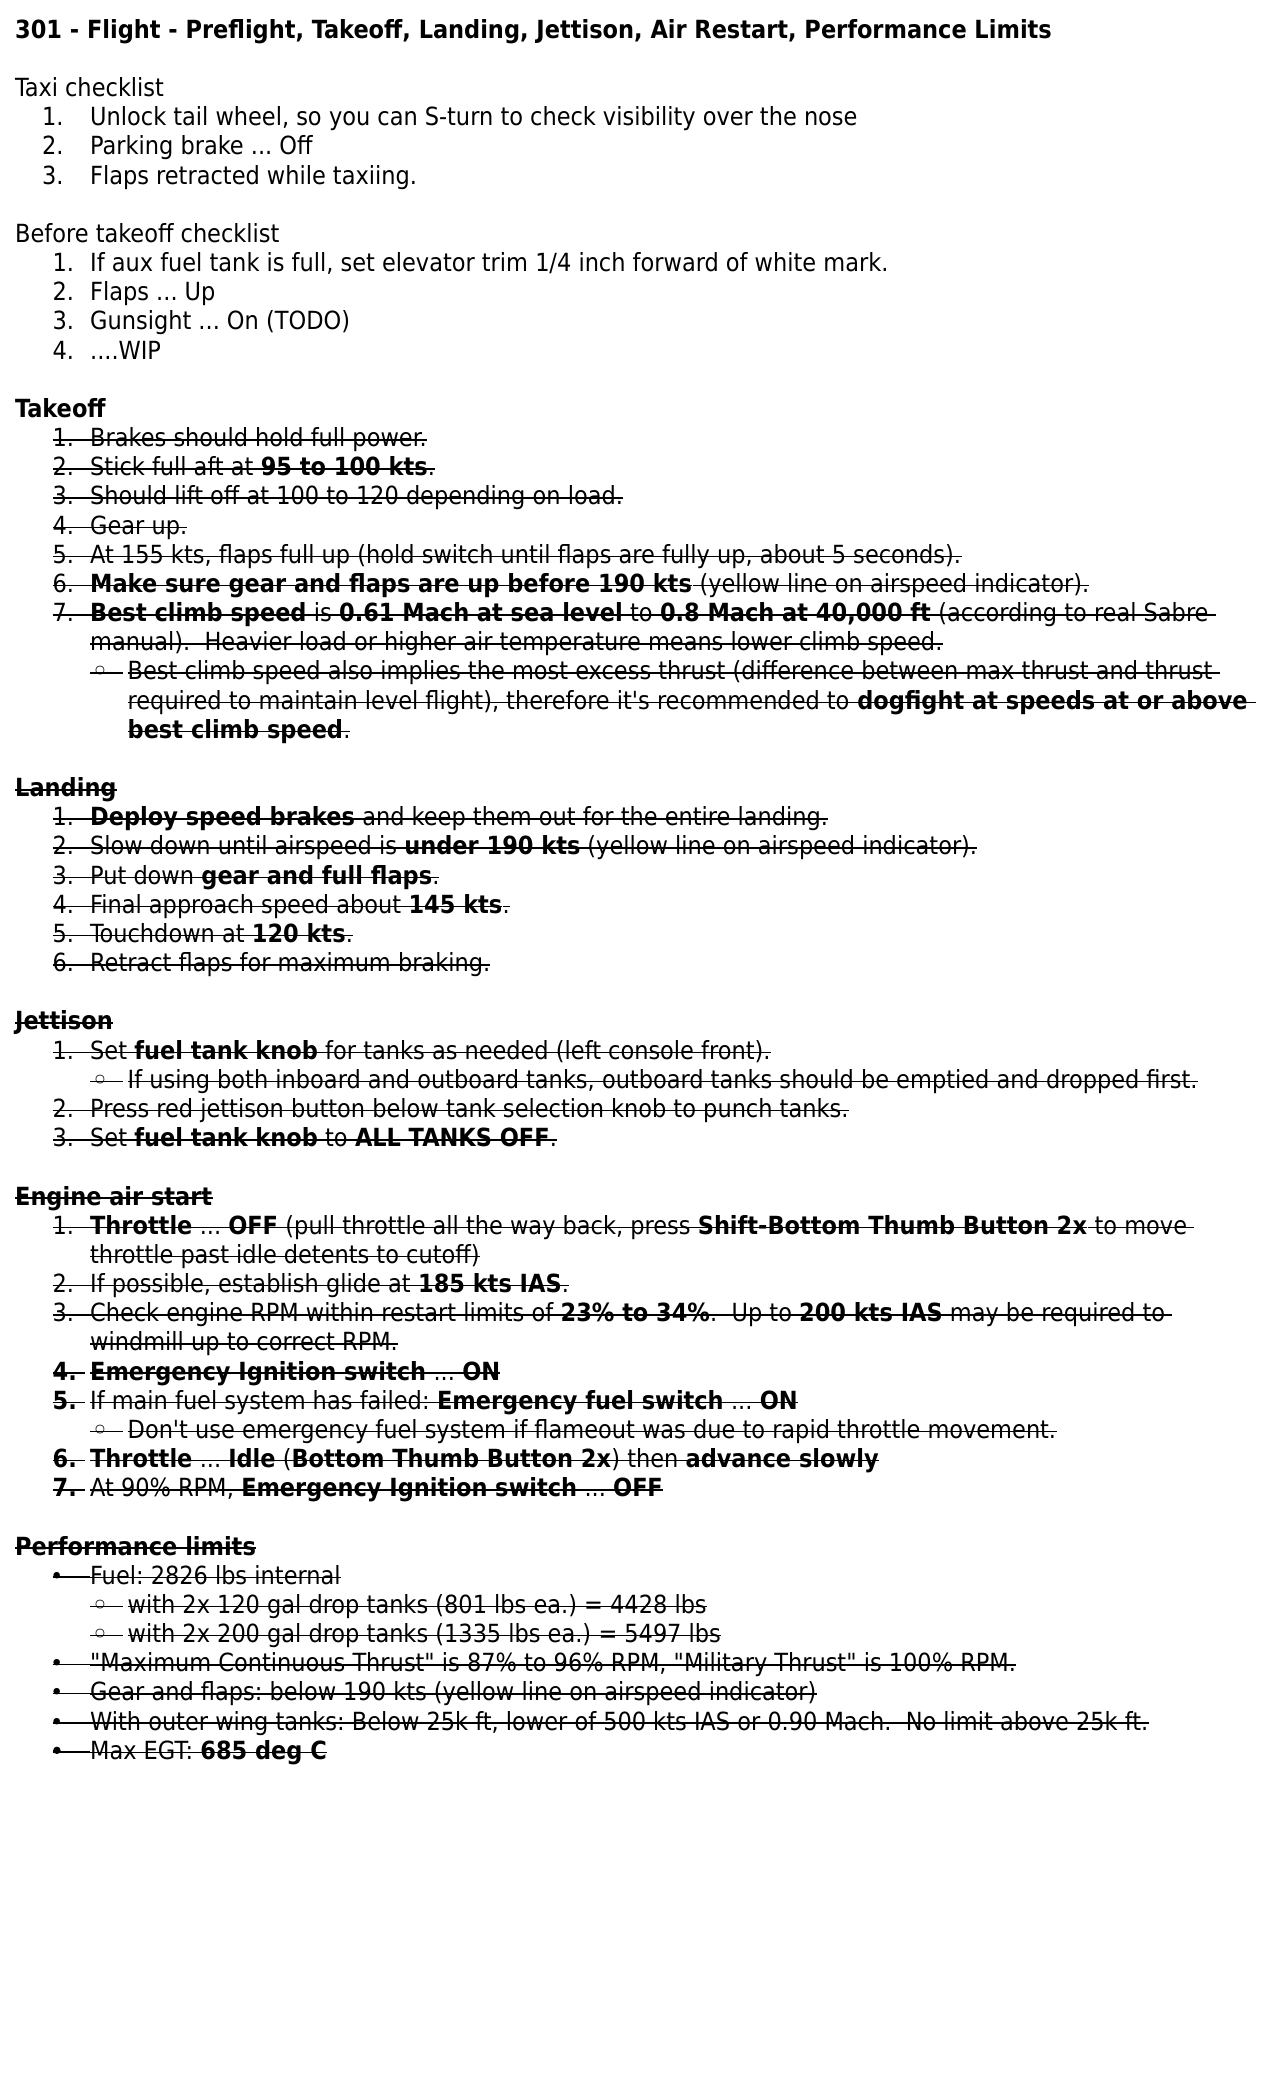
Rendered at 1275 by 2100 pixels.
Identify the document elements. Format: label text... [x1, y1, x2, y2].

list Throttle ... OFF (pull throttle all the way back, press Shift-Bottom Thumb Button 2x to move throttle past idle detents to cutoff) [52, 1211, 1260, 1269]
list Parking brake ... Off [52, 132, 1260, 161]
list Stick full aft at 95 to 100 kts. [52, 452, 1260, 482]
list If possible, establish glide at 185 kts IAS. [52, 1269, 1260, 1298]
list with 2x 200 gal drop tanks (1335 lbs ea.) = 5497 lbs [90, 1619, 1260, 1648]
list Throttle ... Idle (Bottom Thumb Button 2x) then advance slowly [52, 1444, 1260, 1473]
list Slow down until airspeed is under 190 kts (yellow line on airspeed indicator). [52, 832, 1260, 861]
list Final approach speed about 145 kts. [52, 890, 1260, 919]
list Gear and flaps: below 190 kts (yellow line on airspeed indicator) [52, 1677, 1260, 1707]
list At 90% RPM, Emergency Ignition switch ... OFF [52, 1473, 1260, 1502]
list Make sure gear and flaps are up before 190 kts (yellow line on airspeed indicator). [52, 569, 1260, 598]
list Should lift off at 100 to 120 depending on load. [52, 482, 1260, 511]
list Gear up. [52, 511, 1260, 540]
list Touchdown at 120 kts. [52, 919, 1260, 948]
list If using both inboard and outboard tanks, outboard tanks should be emptied and dropped first. [90, 1065, 1260, 1094]
list Best climb speed also implies the most excess thrust (difference between max thrust and thrust required to maintain level flight), therefore it's recommended to dogfight at speeds at or above best climb speed. [90, 657, 1260, 744]
list Emergency Ignition switch ... ON [52, 1357, 1260, 1386]
text Landing [15, 773, 1260, 802]
list Max EGT: 685 deg C [52, 1736, 1260, 1765]
list Set fuel tank knob to ALL TANKS OFF. [52, 1123, 1260, 1152]
list Put down gear and full flaps. [52, 861, 1260, 890]
list Fuel: 2826 lbs internal [52, 1561, 1260, 1590]
list Check engine RPM within restart limits of 23% to 34%. Up to 200 kts IAS may be required to windmill up to correct RPM. [52, 1298, 1260, 1357]
text Takeoff [15, 394, 1260, 423]
list If aux fuel tank is full, set elevator trim 1/4 inch forward of white mark. [52, 248, 1260, 277]
list Don't use emergency fuel system if flameout was due to rapid throttle movement. [90, 1415, 1260, 1444]
list Set fuel tank knob for tanks as needed (left console front). [52, 1036, 1260, 1065]
list Deploy speed brakes and keep them out for the entire landing. [52, 802, 1260, 832]
text Jettison [15, 1007, 1260, 1036]
list with 2x 120 gal drop tanks (801 lbs ea.) = 4428 lbs [90, 1590, 1260, 1619]
list Retract flaps for maximum braking. [52, 948, 1260, 977]
list If main fuel system has failed: Emergency fuel switch ... ON [52, 1386, 1260, 1415]
list Brakes should hold full power. [52, 423, 1260, 452]
list Press red jettison button below tank selection knob to punch tanks. [52, 1094, 1260, 1123]
text Taxi checklist [15, 73, 1260, 102]
list Flaps retracted while taxiing. [52, 161, 1260, 190]
list "Maximum Continuous Thrust" is 87% to 96% RPM, "Military Thrust" is 100% RPM. [52, 1648, 1260, 1677]
list Gunsight ... On (TODO) [52, 307, 1260, 336]
text 301 - Flight - Preflight, Takeoff, Landing, Jettison, Air Restart, Performance Limits [15, 15, 1260, 44]
list At 155 kts, flaps full up (hold switch until flaps are fully up, about 5 seconds). [52, 540, 1260, 569]
list With outer wing tanks: Below 25k ft, lower of 500 kts IAS or 0.90 Mach. No limit above 25k ft. [52, 1707, 1260, 1736]
list Flaps ... Up [52, 277, 1260, 307]
list Best climb speed is 0.61 Mach at sea level to 0.8 Mach at 40,000 ft (according to real Sabre manual). Heavier load or higher air temperature means lower climb speed. [52, 598, 1260, 657]
list ....WIP [52, 336, 1260, 365]
text Before takeoff checklist [15, 219, 1260, 248]
text Engine air start [15, 1182, 1260, 1211]
text Performance limits [15, 1532, 1260, 1561]
list Unlock tail wheel, so you can S-turn to check visibility over the nose [52, 102, 1260, 132]
